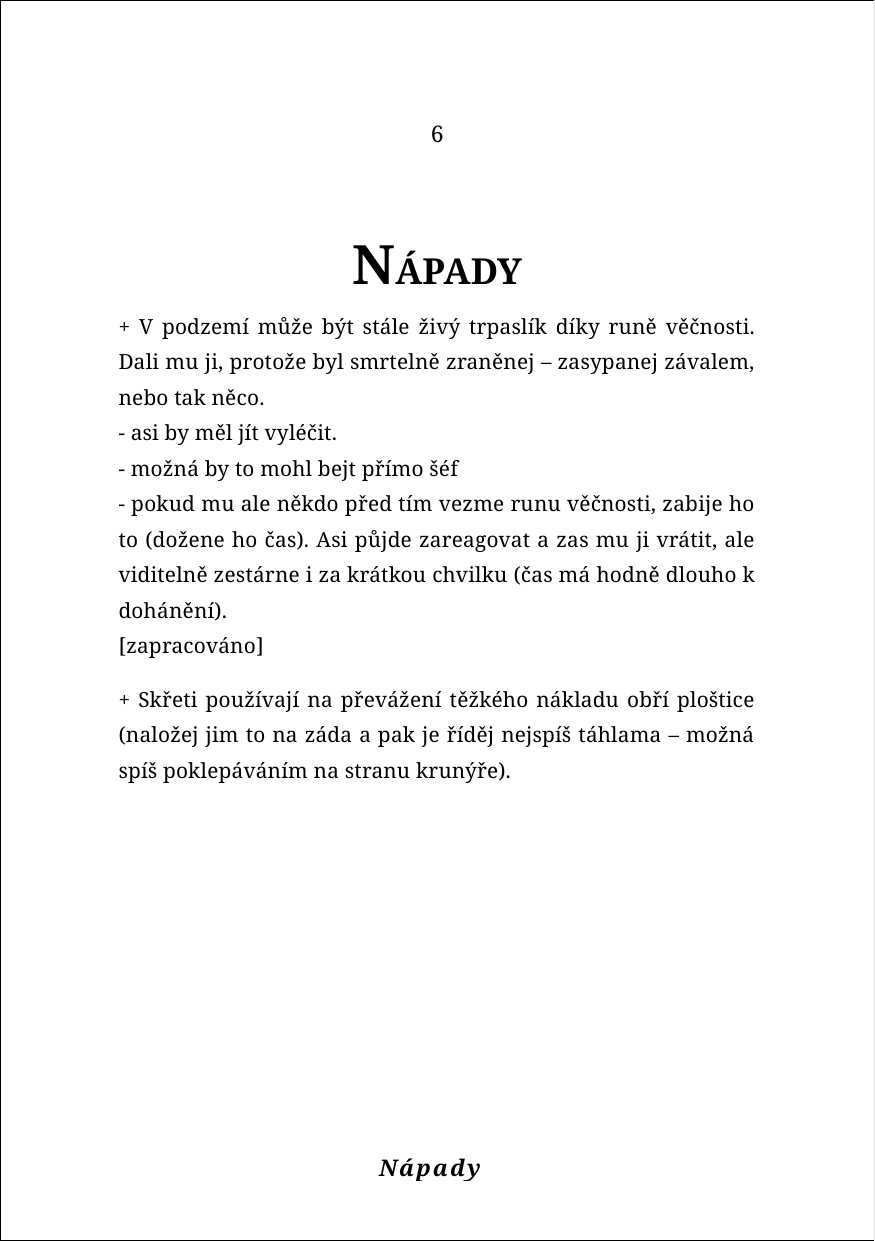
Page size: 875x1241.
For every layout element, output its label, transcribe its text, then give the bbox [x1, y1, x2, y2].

subtitle Nápady [118, 226, 756, 300]
text + V podzemí může být stále živý trpaslík díky runě věčnosti. Dali mu ji, protože byl smrtelně zraněnej – zasypanej závalem, nebo tak něco. - asi by měl jít vyléčit. - možná by to mohl bejt přímo šéf - pokud mu ale někdo před tím vezme runu věčnosti, zabije ho to (dožene ho čas). Asi půjde zareagovat a zas mu ji vrátit, ale viditelně zestárne i za krátkou chvilku (čas má hodně dlouho k dohánění). [zapracováno] [118, 312, 756, 660]
text + Skřeti používají na převážení těžkého nákladu obří ploštice (naložej jim to na záda a pak je říděj nejspíš táhlama – možná spíš poklepáváním na stranu krunýře). [118, 685, 756, 784]
